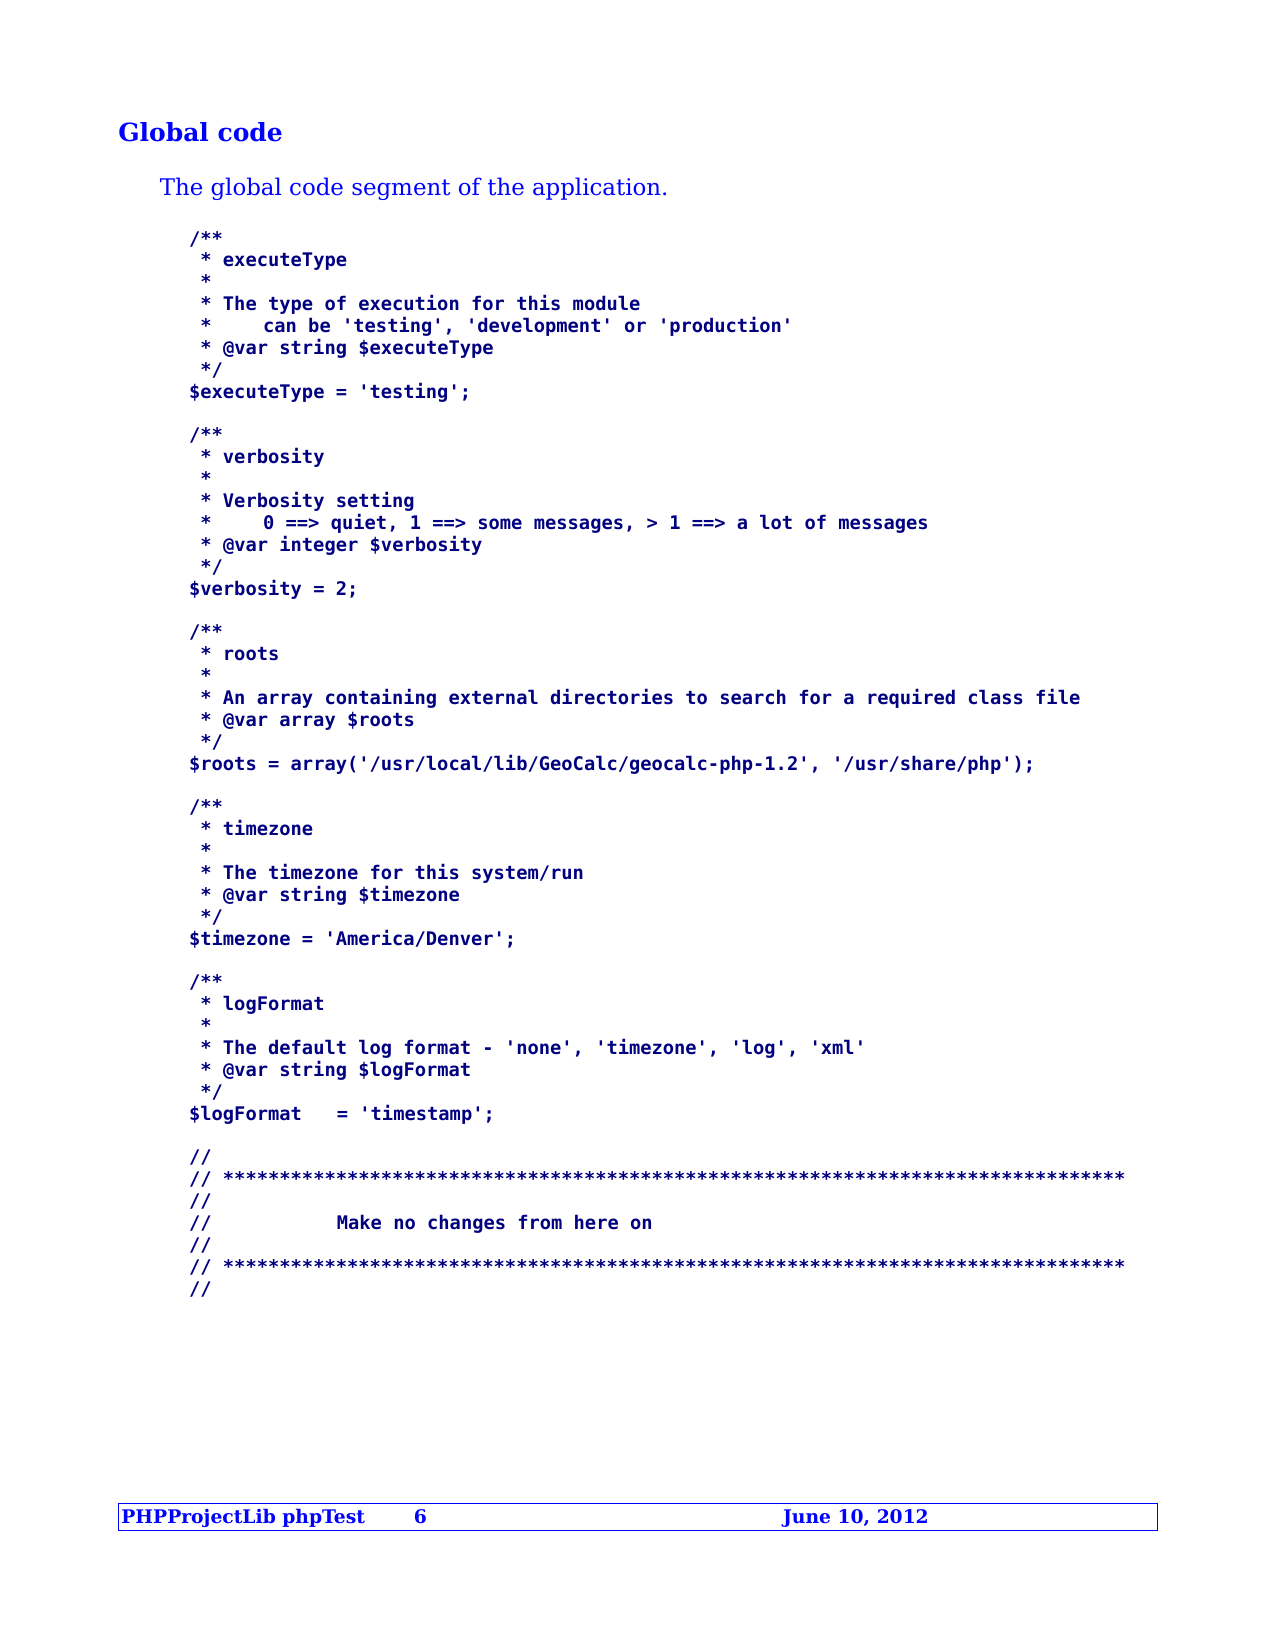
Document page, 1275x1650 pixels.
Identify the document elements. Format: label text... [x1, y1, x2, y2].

list */ [189, 906, 1157, 927]
list * Verbosity setting [189, 490, 1157, 512]
list /** [189, 621, 1157, 643]
list * The default log format - 'none', 'timezone', 'log', 'xml' [189, 1037, 1157, 1059]
list $verbosity = 2; [189, 577, 1157, 599]
list * @var string $executeType [189, 337, 1157, 359]
list * [189, 468, 1157, 490]
list * [189, 840, 1157, 862]
list * logFormat [189, 993, 1157, 1015]
list * [189, 665, 1157, 687]
list * The type of execution for this module [189, 293, 1157, 315]
list * 0 ==> quiet, 1 ==> some messages, > 1 ==> a lot of messages [189, 512, 1157, 534]
list /** [189, 796, 1157, 818]
list * executeType [189, 249, 1157, 271]
list * [189, 271, 1157, 293]
list */ [189, 556, 1157, 577]
list * @var string $timezone [189, 884, 1157, 906]
list $roots = array('/usr/local/lib/GeoCalc/geocalc-php-1.2', '/usr/share/php'); [189, 752, 1157, 774]
list * [189, 1015, 1157, 1037]
list // [189, 1190, 1157, 1212]
list */ [189, 359, 1157, 381]
list /** [189, 424, 1157, 446]
list // Make no changes from here on [189, 1212, 1157, 1234]
list * verbosity [189, 446, 1157, 468]
list */ [189, 1081, 1157, 1102]
title Global code [118, 118, 1157, 147]
list * @var string $logFormat [189, 1059, 1157, 1081]
list // ******************************************************************************** [189, 1256, 1157, 1277]
list * @var array $roots [189, 709, 1157, 731]
list * roots [189, 643, 1157, 665]
list // ******************************************************************************** [189, 1168, 1157, 1190]
list * An array containing external directories to search for a required class file [189, 687, 1157, 709]
list /** [189, 227, 1157, 249]
list $logFormat = 'timestamp'; [189, 1102, 1157, 1124]
list // [189, 1234, 1157, 1256]
text The global code segment of the application. [159, 174, 1157, 201]
list * timezone [189, 818, 1157, 840]
list $timezone = 'America/Denver'; [189, 927, 1157, 949]
list $executeType = 'testing'; [189, 381, 1157, 402]
list * @var integer $verbosity [189, 534, 1157, 556]
list // [189, 1277, 1157, 1299]
list * can be 'testing', 'development' or 'production' [189, 315, 1157, 337]
list * The timezone for this system/run [189, 862, 1157, 884]
list */ [189, 731, 1157, 752]
list /** [189, 971, 1157, 993]
list // [189, 1146, 1157, 1168]
